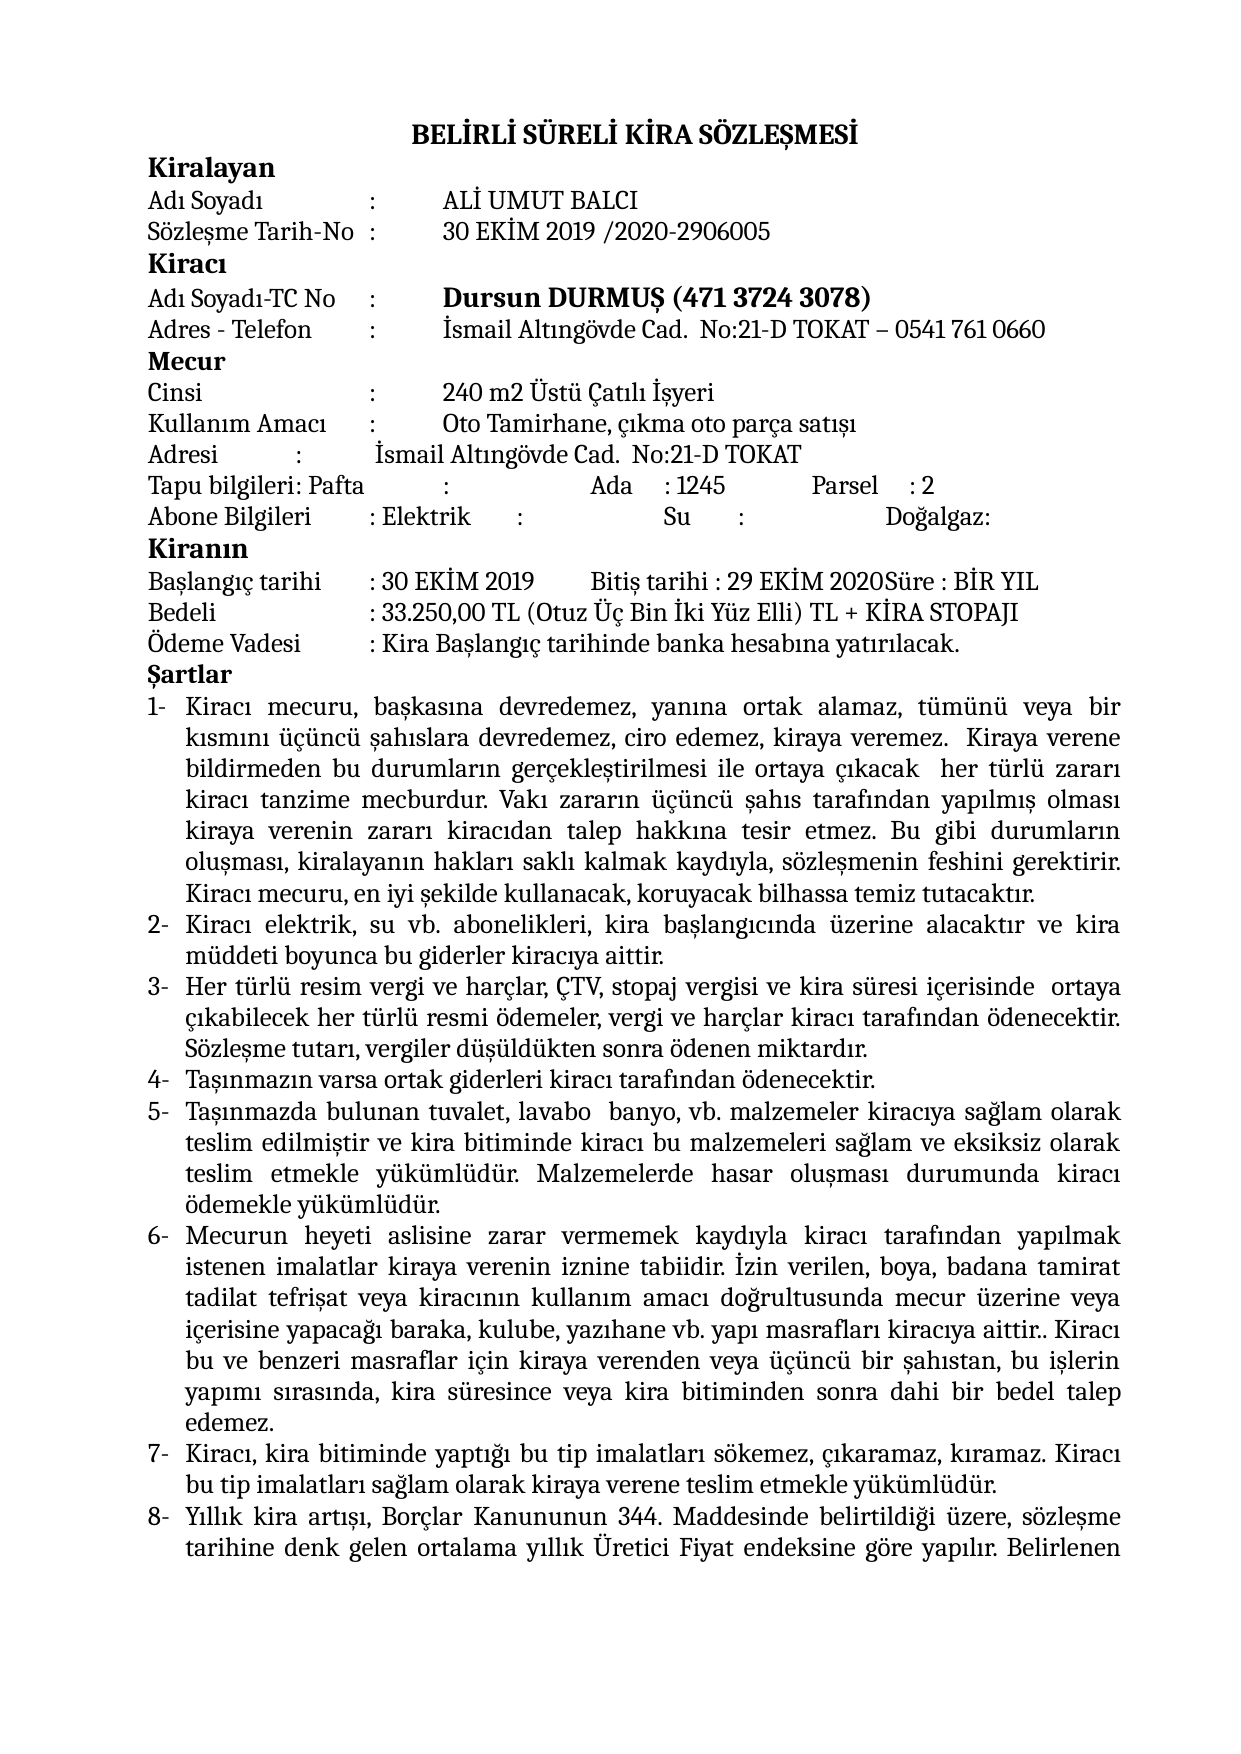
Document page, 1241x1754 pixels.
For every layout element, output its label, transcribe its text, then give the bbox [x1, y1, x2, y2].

text Sözleşme Tarih-No : 30 EKİM 2019 /2020-2906005 [148, 216, 1122, 247]
text Kullanım Amacı : Oto Tamirhane, çıkma oto parça satışı [148, 408, 1122, 439]
list Kiracı mecuru, başkasına devredemez, yanına ortak alamaz, tümünü veya bir kısmını üçüncü şahıslara devredemez, ciro edemez, kiraya veremez. Kiraya verene bildirmeden bu durumların gerçekleştirilmesi ile ortaya çıkacak her türlü zararı kiracı tanzime mecburdur. Vakı zararın üçüncü şahıs tarafından yapılmış olması kiraya verenin zararı kiracıdan talep hakkına tesir etmez. Bu gibi durumların oluşması, kiralayanın hakları saklı kalmak kaydıyla, sözleşmenin feshini gerektirir. Kiracı mecuru, en iyi şekilde kullanacak, koruyacak bilhassa temiz tutacaktır. [148, 691, 1122, 909]
text BELİRLİ SÜRELİ KİRA SÖZLEŞMESİ [148, 118, 1122, 152]
text Tapu bilgileri : Pafta : Ada : 1245 Parsel : 2 [148, 470, 1122, 501]
text Adresi : İsmail Altıngövde Cad. No:21-D TOKAT [148, 439, 1122, 470]
text Abone Bilgileri : Elektrik : Su : Doğalgaz: [148, 501, 1122, 533]
list Her türlü resim vergi ve harçlar, ÇTV, stopaj vergisi ve kira süresi içerisinde ortaya çıkabilecek her türlü resmi ödemeler, vergi ve harçlar kiracı tarafından ödenecektir. Sözleşme tutarı, vergiler düşüldükten sonra ödenen miktardır. [148, 971, 1122, 1064]
text Mecur [148, 346, 1122, 377]
list Taşınmazın varsa ortak giderleri kiracı tarafından ödenecektir. [148, 1064, 1122, 1096]
list Kiracı elektrik, su vb. abonelikleri, kira başlangıcında üzerine alacaktır ve kira müddeti boyunca bu giderler kiracıya aittir. [148, 909, 1122, 971]
text Cinsi : 240 m2 Üstü Çatılı İşyeri [148, 377, 1122, 408]
text Kiralayan [148, 152, 1122, 185]
list Kiracı, kira bitiminde yaptığı bu tip imalatları sökemez, çıkaramaz, kıramaz. Kiracı bu tip imalatları sağlam olarak kiraya verene teslim etmekle yükümlüdür. [148, 1438, 1122, 1501]
text Kiracı [148, 247, 1122, 281]
text Bedeli : 33.250,00 TL (Otuz Üç Bin İki Yüz Elli) TL + KİRA STOPAJI [148, 597, 1122, 628]
text Başlangıç tarihi : 30 EKİM 2019 Bitiş tarihi : 29 EKİM 2020 Süre : BİR YIL [148, 566, 1122, 597]
list Mecurun heyeti aslisine zarar vermemek kaydıyla kiracı tarafından yapılmak istenen imalatlar kiraya verenin iznine tabiidir. İzin verilen, boya, badana tamirat tadilat tefrişat veya kiracının kullanım amacı doğrultusunda mecur üzerine veya içerisine yapacağı baraka, kulube, yazıhane vb. yapı masrafları kiracıya aittir.. Kiracı bu ve benzeri masraflar için kiraya verenden veya üçüncü bir şahıstan, bu işlerin yapımı sırasında, kira süresince veya kira bitiminden sonra dahi bir bedel talep edemez. [148, 1220, 1122, 1438]
list Yıllık kira artışı, Borçlar Kanununun 344. Maddesinde belirtildiği üzere, sözleşme tarihine denk gelen ortalama yıllık Üretici Fiyat endeksine göre yapılır. Belirlenen [148, 1501, 1122, 1563]
text Adı Soyadı-TC No : Dursun DURMUŞ (471 3724 3078) [148, 281, 1122, 314]
list Taşınmazda bulunan tuvalet, lavabo banyo, vb. malzemeler kiracıya sağlam olarak teslim edilmiştir ve kira bitiminde kiracı bu malzemeleri sağlam ve eksiksiz olarak teslim etmekle yükümlüdür. Malzemelerde hasar oluşması durumunda kiracı ödemekle yükümlüdür. [148, 1096, 1122, 1220]
text Şartlar [148, 659, 1122, 691]
text Adı Soyadı : ALİ UMUT BALCI [148, 185, 1122, 216]
text Ödeme Vadesi : Kira Başlangıç tarihinde banka hesabına yatırılacak. [148, 628, 1122, 659]
text Adres - Telefon : İsmail Altıngövde Cad. No:21-D TOKAT – 0541 761 0660 [148, 314, 1122, 346]
text Kiranın [148, 533, 1122, 566]
